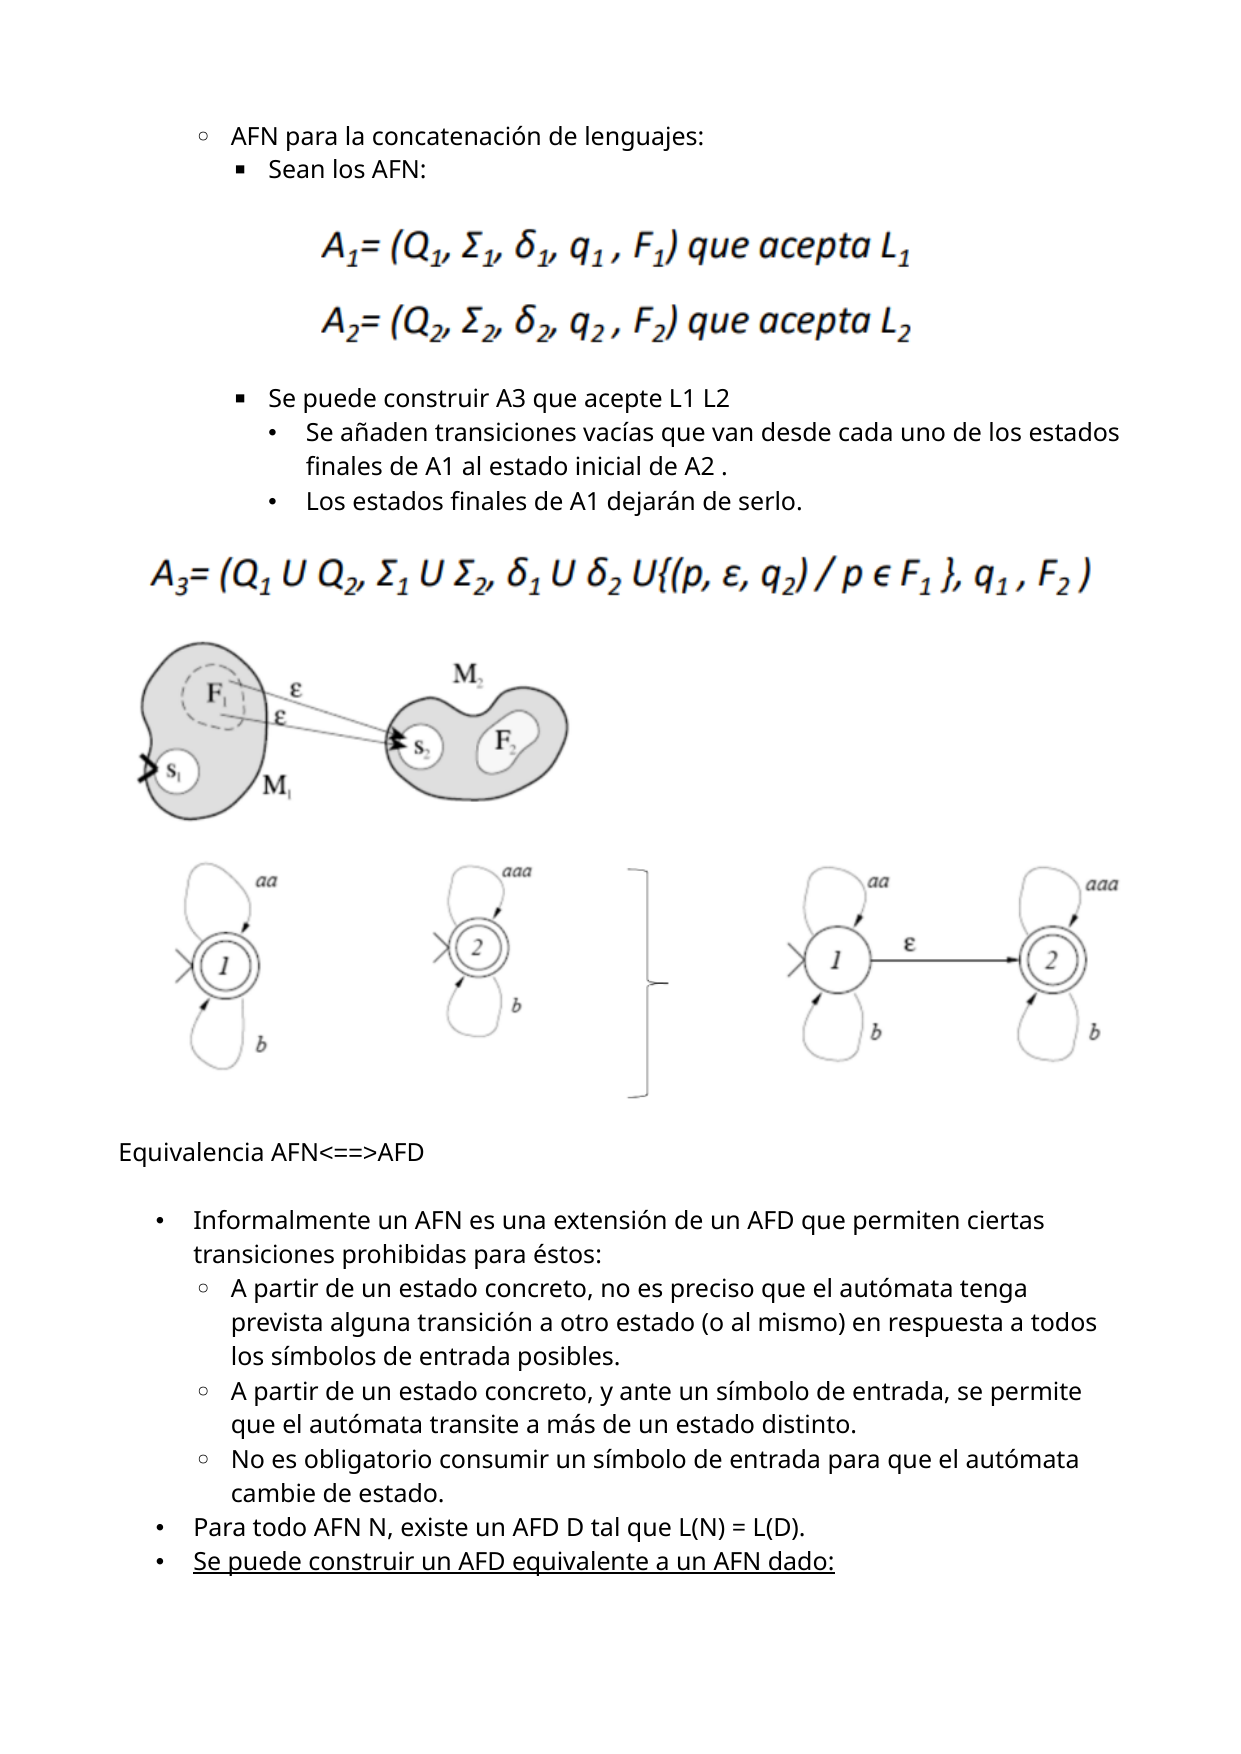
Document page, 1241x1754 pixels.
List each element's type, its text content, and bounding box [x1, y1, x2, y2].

list Los estados finales de A1 dejarán de serlo. [268, 483, 1122, 517]
list AFN para la concatenación de lenguajes: [193, 118, 1122, 152]
list Para todo AFN N, existe un AFD D tal que L(N) = L(D). [156, 1509, 1122, 1543]
list Se añaden transiciones vacías que van desde cada uno de los estados finales de A1 al estado inicial de A2 . [268, 415, 1122, 483]
list Se puede construir un AFD equivalente a un AFN dado: [156, 1543, 1122, 1577]
list A partir de un estado concreto, no es preciso que el autómata tenga prevista alguna transición a otro estado (o al mismo) en respuesta a todos los símbolos de entrada posibles. [193, 1271, 1122, 1373]
list No es obligatorio consumir un símbolo de entrada para que el autómata cambie de estado. [193, 1441, 1122, 1509]
picture [321, 220, 920, 347]
list A partir de un estado concreto, y ante un símbolo de entrada, se permite que el autómata transite a más de un estado distinto. [193, 1373, 1122, 1441]
list Se puede construir A3 que acepte L1 L2 [231, 381, 1122, 415]
list Sean los AFN: [231, 152, 1122, 186]
text Equivalencia AFN<==>AFD [118, 1135, 1122, 1169]
picture [118, 633, 1123, 1101]
picture [146, 551, 1094, 600]
list Informalmente un AFN es una extensión de un AFD que permiten ciertas transiciones prohibidas para éstos: [156, 1203, 1122, 1271]
